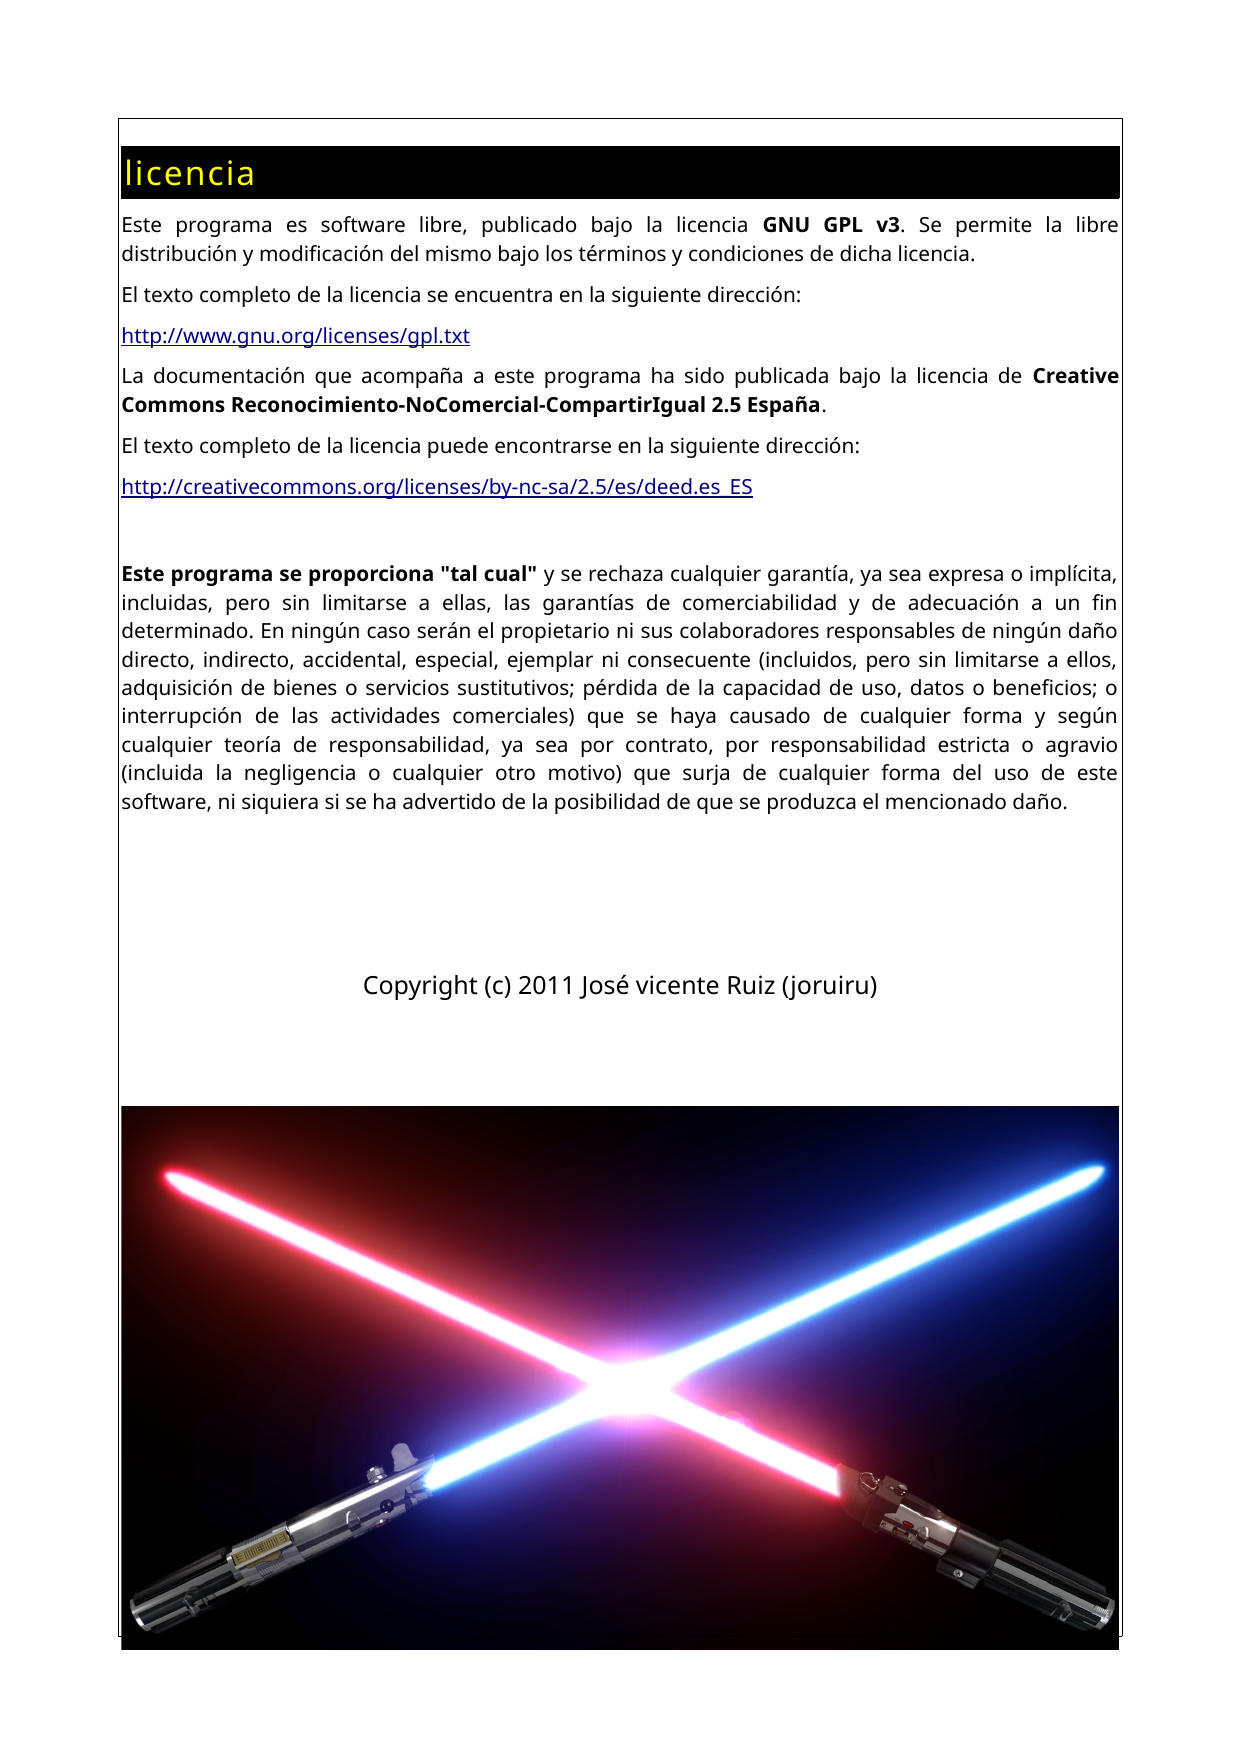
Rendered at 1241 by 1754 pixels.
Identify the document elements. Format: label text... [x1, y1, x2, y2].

text Este programa se proporciona "tal cual" y se rechaza cualquier garantía, ya sea expresa o implícita, incluidas, pero sin limitarse a ellas, las garantías de comerciabilidad y de adecuación a un fin determinado. En ningún caso serán el propietario ni sus colaboradores responsables de ningún daño directo, indirecto, accidental, especial, ejemplar ni consecuente (incluidos, pero sin limitarse a ellos, adquisición de bienes o servicios sustitutivos; pérdida de la capacidad de uso, datos o beneficios; o interrupción de las actividades comerciales) que se haya causado de cualquier forma y según cualquier teoría de responsabilidad, ya sea por contrato, por responsabilidad estricta o agravio (incluida la negligencia o cualquier otro motivo) que surja de cualquier forma del uso de este software, ni siquiera si se ha advertido de la posibilidad de que se produzca el mencionado daño. [121, 559, 1119, 815]
text La documentación que acompaña a este programa ha sido publicada bajo la licencia de Creative Commons Reconocimiento-NoComercial-CompartirIgual 2.5 España. [121, 362, 1119, 418]
text Copyright (c) 2011 José vicente Ruiz (joruiru) [121, 968, 1119, 1002]
picture [121, 1106, 1119, 1636]
subtitle licencia [122, 147, 1119, 198]
text El texto completo de la licencia puede encontrarse en la siguiente dirección: [121, 431, 1119, 459]
text El texto completo de la licencia se encuentra en la siguiente dirección: [121, 280, 1119, 308]
text http://www.gnu.org/licenses/gpl.txt [121, 321, 1119, 349]
text http://creativecommons.org/licenses/by-nc-sa/2.5/es/deed.es_ES [121, 472, 1119, 500]
text Este programa es software libre, publicado bajo la licencia GNU GPL v3. Se permite la libre distribución y modificación del mismo bajo los términos y condiciones de dicha licencia. [121, 210, 1119, 267]
picture [121, 1637, 1119, 1650]
